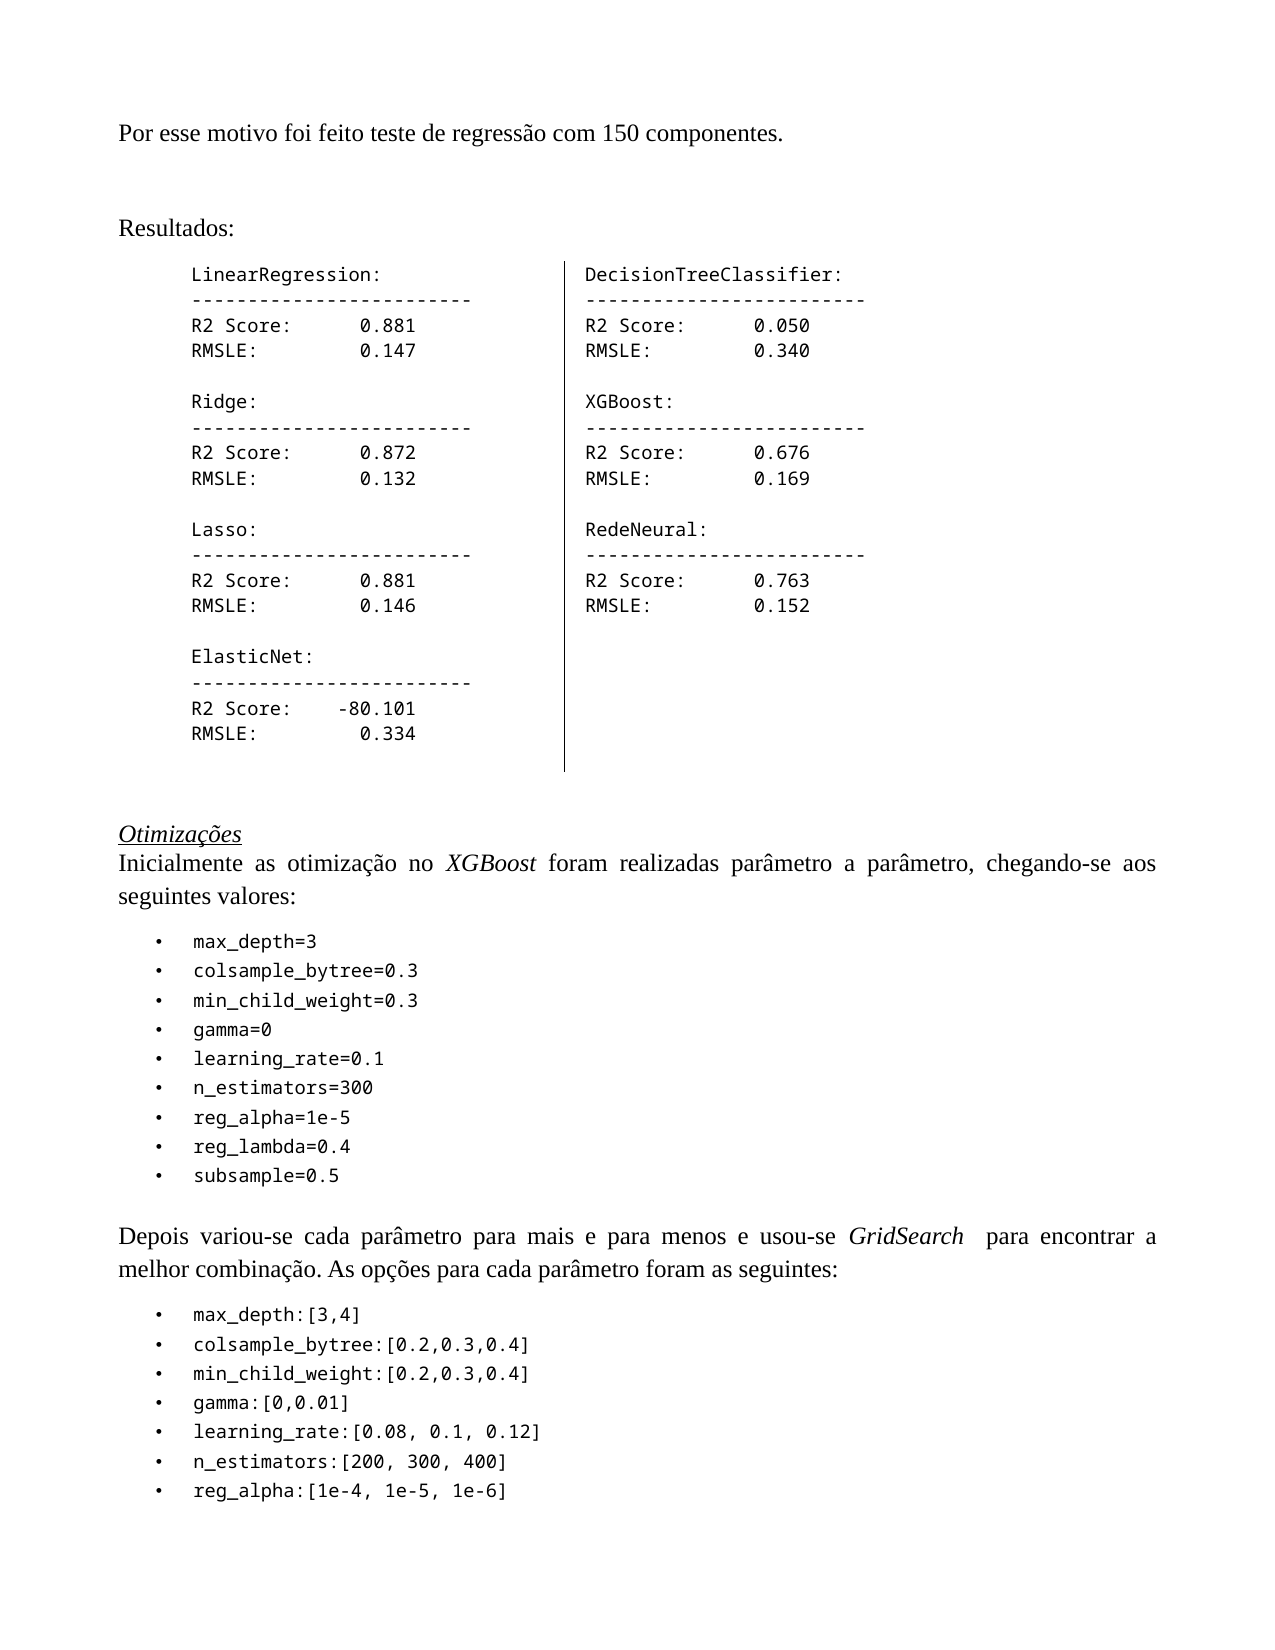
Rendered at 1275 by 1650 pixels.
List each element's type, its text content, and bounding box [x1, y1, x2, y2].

text XGBoost: [585, 388, 1157, 414]
list n_estimators=300 [156, 1075, 1157, 1100]
text ElasticNet: [191, 644, 544, 669]
text ------------------------- [191, 414, 544, 439]
text RMSLE: 0.132 [191, 465, 544, 491]
list colsample_bytree=0.3 [156, 958, 1157, 983]
text ------------------------- [585, 414, 1157, 439]
text R2 Score: 0.872 [191, 439, 544, 465]
text R2 Score: 0.881 [191, 312, 544, 337]
list gamma:[0,0.01] [156, 1389, 1157, 1415]
list min_child_weight:[0.2,0.3,0.4] [156, 1360, 1157, 1386]
text RMSLE: 0.146 [191, 593, 544, 618]
text LinearRegression: [191, 261, 544, 286]
list reg_alpha=1e-5 [156, 1104, 1157, 1129]
text R2 Score: 0.050 [585, 312, 1157, 337]
list reg_lambda=0.4 [156, 1133, 1157, 1159]
text Depois variou-se cada parâmetro para mais e para menos e usou-se GridSearch para encontrar a melhor combinação. As opções para cada parâmetro foram as seguintes: [118, 1221, 1157, 1283]
text ------------------------- [585, 542, 1157, 567]
text Lasso: [191, 516, 544, 542]
text ------------------------- [191, 542, 544, 567]
list colsample_bytree:[0.2,0.3,0.4] [156, 1331, 1157, 1356]
list learning_rate=0.1 [156, 1045, 1157, 1071]
text Resultados: [118, 213, 1157, 242]
list n_estimators:[200, 300, 400] [156, 1448, 1157, 1473]
text RMSLE: 0.147 [191, 337, 544, 363]
list max_depth=3 [156, 928, 1157, 954]
text DecisionTreeClassifier: [585, 261, 1157, 286]
text ------------------------- [191, 286, 544, 312]
text Inicialmente as otimização no XGBoost foram realizadas parâmetro a parâmetro, chegando-se aos seguintes valores: [118, 848, 1157, 909]
list reg_alpha:[1e-4, 1e-5, 1e-6] [156, 1477, 1157, 1503]
text Ridge: [191, 388, 544, 414]
text RedeNeural: [585, 516, 1157, 542]
text ------------------------- [191, 669, 544, 695]
list subsample=0.5 [156, 1162, 1157, 1188]
text RMSLE: 0.340 [585, 337, 1157, 363]
text ------------------------- [585, 286, 1157, 312]
text R2 Score: -80.101 [191, 695, 544, 720]
text RMSLE: 0.334 [191, 720, 544, 746]
text RMSLE: 0.152 [585, 593, 1157, 618]
list min_child_weight=0.3 [156, 987, 1157, 1012]
text R2 Score: 0.763 [585, 567, 1157, 593]
list max_depth:[3,4] [156, 1302, 1157, 1327]
subtitle Otimizações [118, 819, 1157, 848]
text R2 Score: 0.881 [191, 567, 544, 593]
list gamma=0 [156, 1016, 1157, 1042]
text Por esse motivo foi feito teste de regressão com 150 componentes. [118, 118, 1157, 147]
list learning_rate:[0.08, 0.1, 0.12] [156, 1419, 1157, 1444]
text RMSLE: 0.169 [585, 465, 1157, 491]
text R2 Score: 0.676 [585, 439, 1157, 465]
